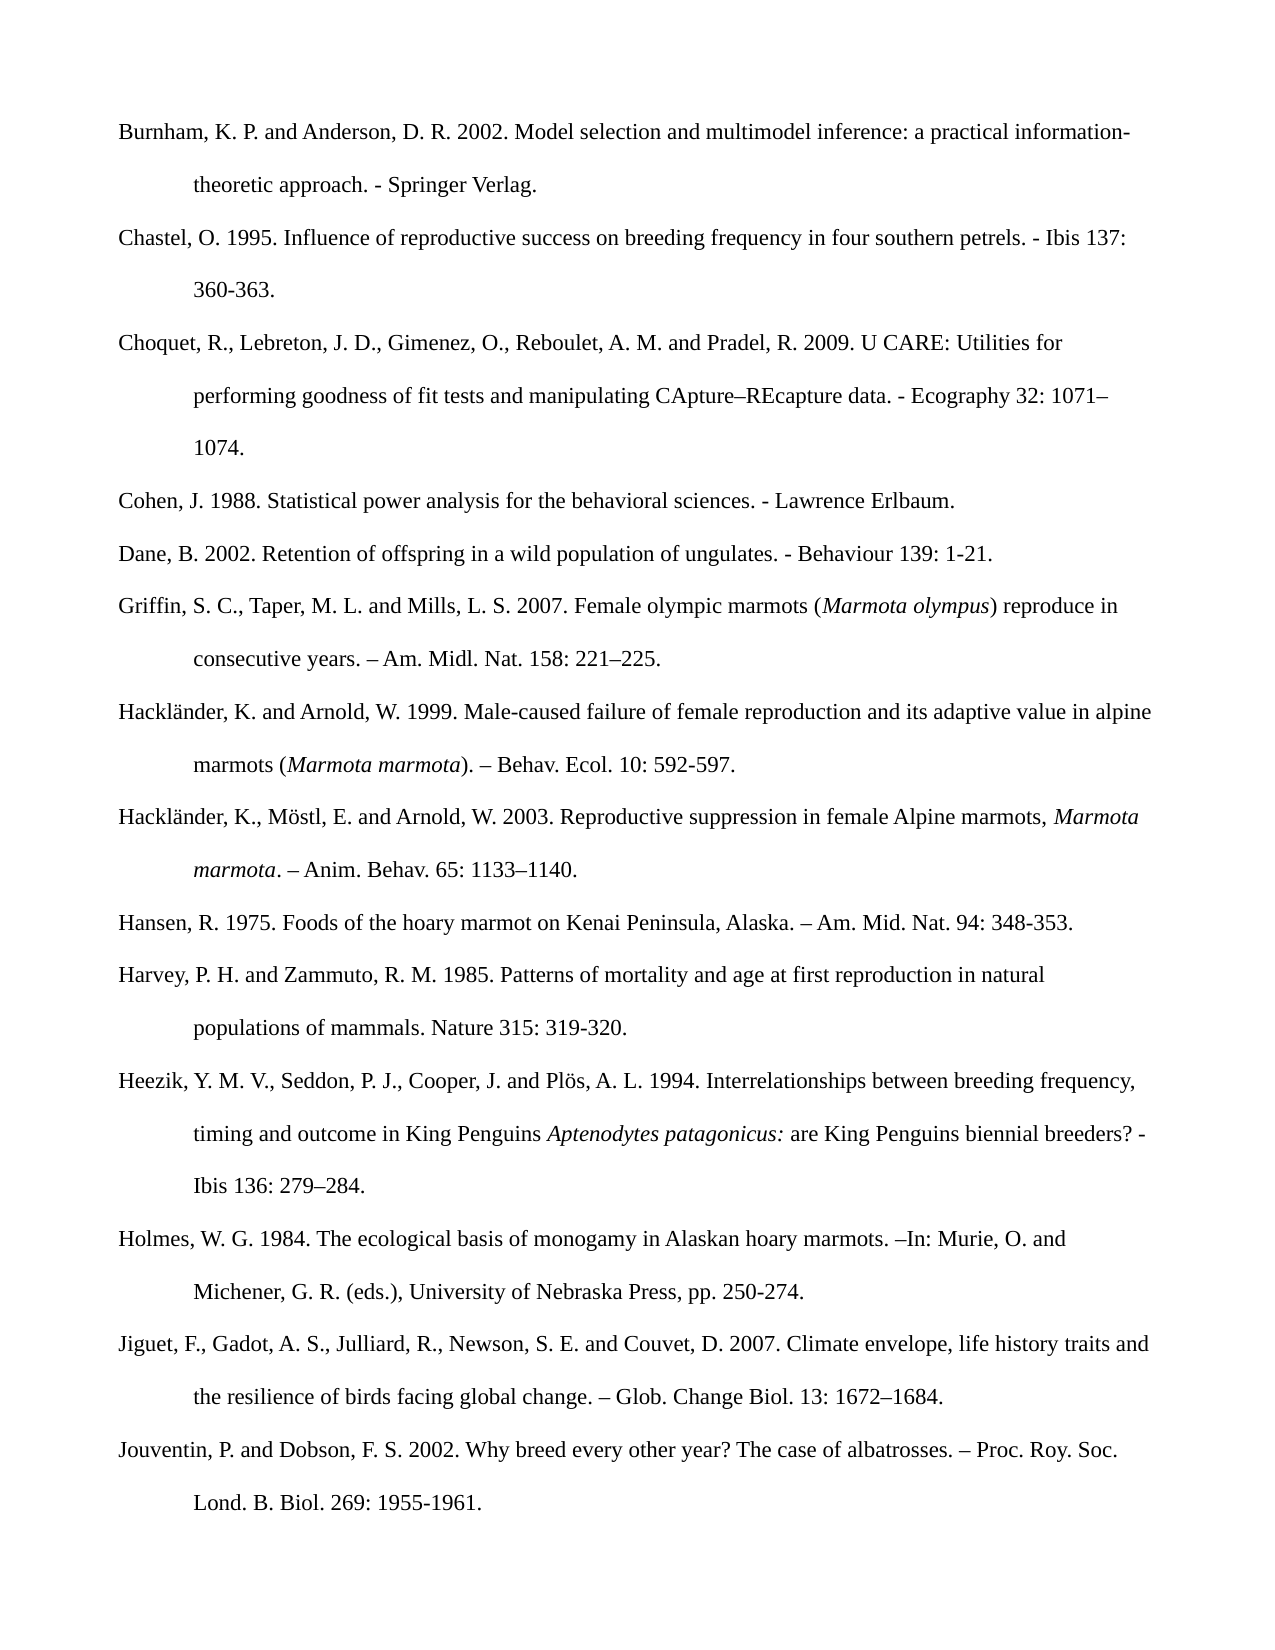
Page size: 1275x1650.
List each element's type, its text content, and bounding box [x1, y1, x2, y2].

text Choquet, R., Lebreton, J. D., Gimenez, O., Reboulet, A. M. and Pradel, R. 2009. U CARE: Utilities for performing goodness of fit tests and manipulating CApture–REcapture data. - Ecography 32: 1071–1074. [118, 329, 1157, 461]
text Griffin, S. C., Taper, M. L. and Mills, L. S. 2007. Female olympic marmots (Marmota olympus) reproduce in consecutive years. – Am. Midl. Nat. 158: 221–225. [118, 592, 1157, 672]
text Holmes, W. G. 1984. The ecological basis of monogamy in Alaskan hoary marmots. –In: Murie, O. and Michener, G. R. (eds.), University of Nebraska Press, pp. 250-274. [118, 1225, 1157, 1304]
text Heezik, Y. M. V., Seddon, P. J., Cooper, J. and Plös, A. L. 1994. Interrelationships between breeding frequency, timing and outcome in King Penguins Aptenodytes patagonicus: are King Penguins biennial breeders? - Ibis 136: 279–284. [118, 1067, 1157, 1199]
text Hackländer, K., Möstl, E. and Arnold, W. 2003. Reproductive suppression in female Alpine marmots, Marmota marmota. – Anim. Behav. 65: 1133–1140. [118, 803, 1157, 882]
text Jiguet, F., Gadot, A. S., Julliard, R., Newson, S. E. and Couvet, D. 2007. Climate envelope, life history traits and the resilience of birds facing global change. – Glob. Change Biol. 13: 1672–1684. [118, 1330, 1157, 1409]
text Harvey, P. H. and Zammuto, R. M. 1985. Patterns of mortality and age at first reproduction in natural populations of mammals. Nature 315: 319-320. [118, 961, 1157, 1041]
text Burnham, K. P. and Anderson, D. R. 2002. Model selection and multimodel inference: a practical information-theoretic approach. - Springer Verlag. [118, 118, 1157, 197]
text Dane, B. 2002. Retention of offspring in a wild population of ungulates. - Behaviour 139: 1-21. [118, 540, 1157, 566]
text Cohen, J. 1988. Statistical power analysis for the behavioral sciences. - Lawrence Erlbaum. [118, 487, 1157, 513]
text Hansen, R. 1975. Foods of the hoary marmot on Kenai Peninsula, Alaska. – Am. Mid. Nat. 94: 348-353. [118, 909, 1157, 935]
text Hackländer, K. and Arnold, W. 1999. Male-caused failure of female reproduction and its adaptive value in alpine marmots (Marmota marmota). – Behav. Ecol. 10: 592-597. [118, 698, 1157, 777]
text Jouventin, P. and Dobson, F. S. 2002. Why breed every other year? The case of albatrosses. – Proc. Roy. Soc. Lond. B. Biol. 269: 1955-1961. [118, 1436, 1157, 1515]
text Chastel, O. 1995. Influence of reproductive success on breeding frequency in four southern petrels. - Ibis 137: 360-363. [118, 223, 1157, 303]
